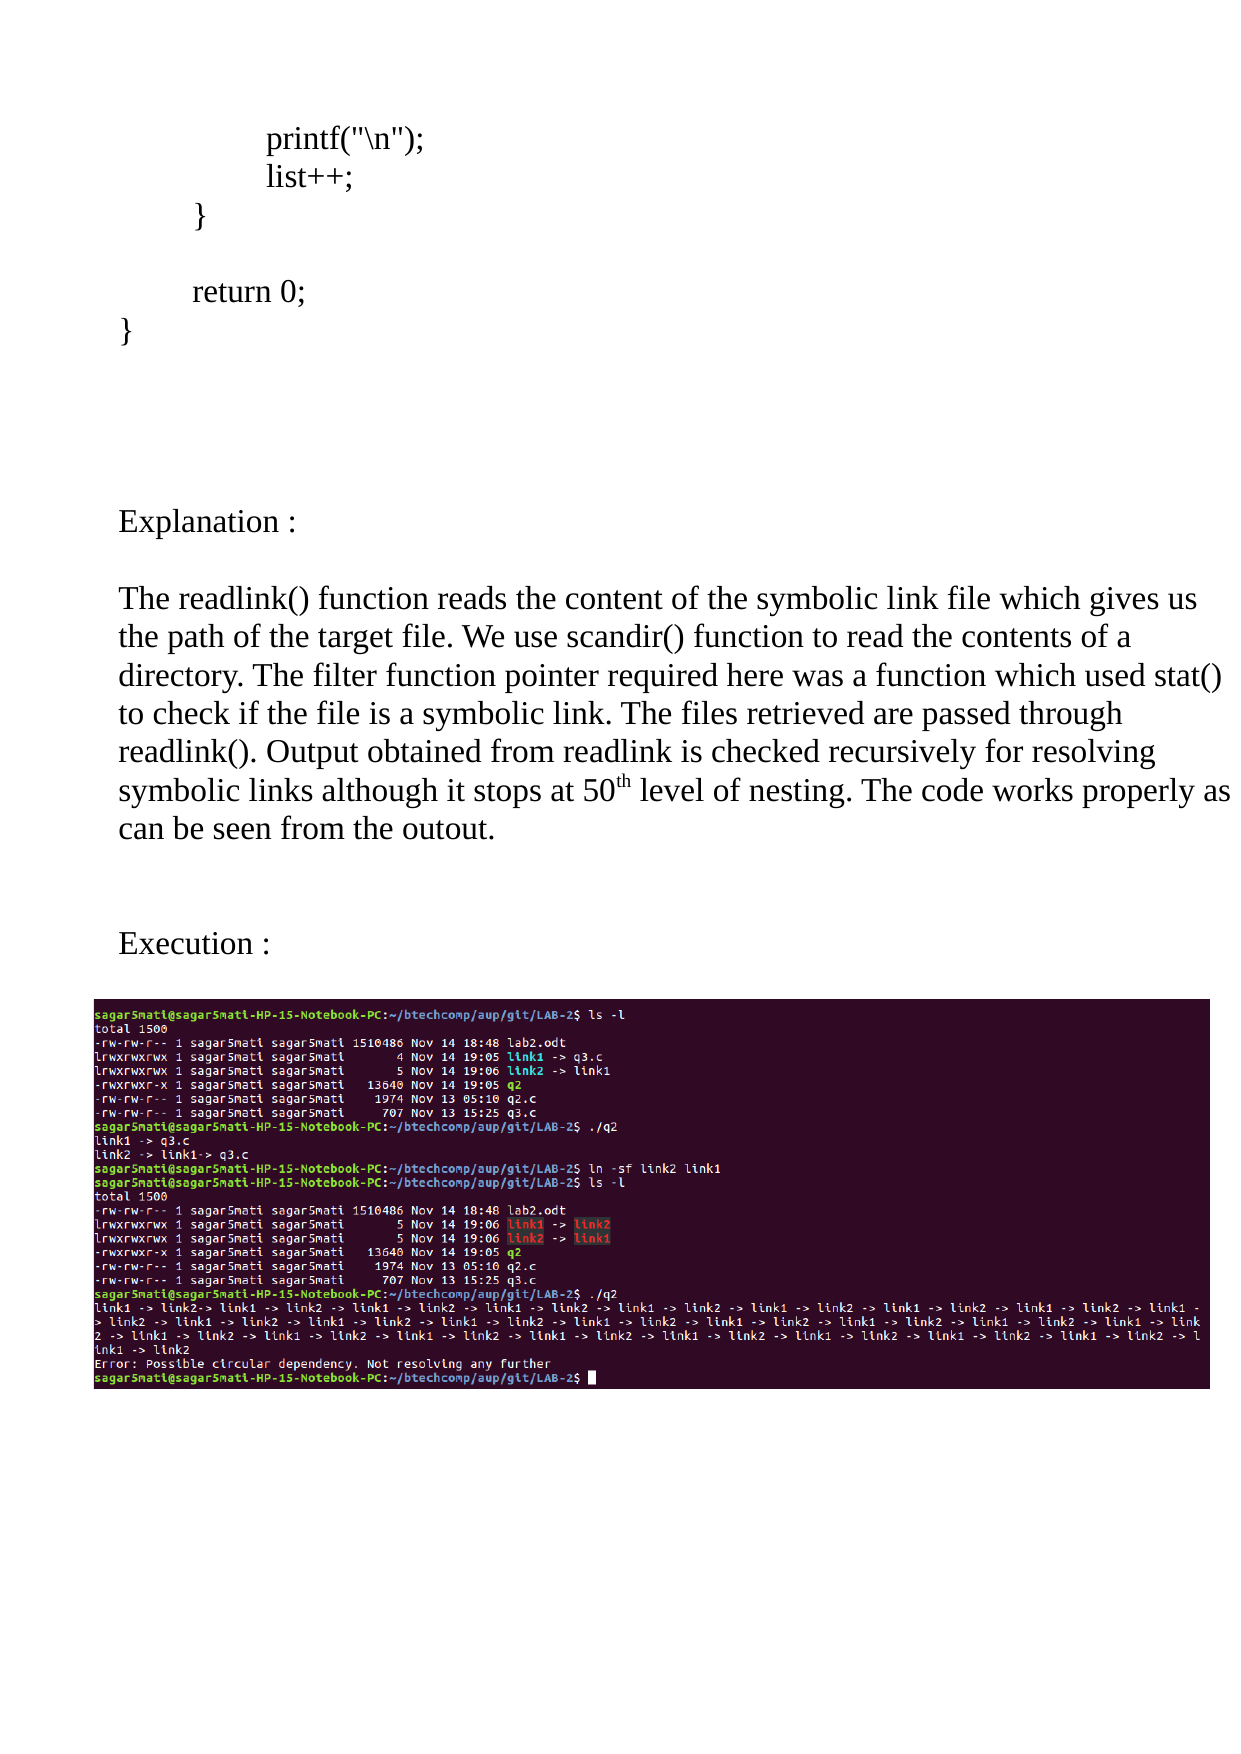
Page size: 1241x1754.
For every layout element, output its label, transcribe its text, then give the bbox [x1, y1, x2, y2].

picture [93, 999, 1210, 1389]
text return 0; [118, 271, 1234, 310]
text list++; [118, 156, 1234, 195]
text } [118, 310, 1234, 348]
text printf("\n"); [118, 118, 1234, 156]
text The readlink() function reads the content of the symbolic link file which gives us the path of the target file. We use scandir() function to read the contents of a directory. The filter function pointer required here was a function which used stat() to check if the file is a symbolic link. The files retrieved are passed through readlink(). Output obtained from readlink is checked recursively for resolving symbolic links although it stops at 50th level of nesting. The code works properly as can be seen from the outout. [118, 578, 1234, 846]
text Execution : [118, 923, 1234, 961]
text } [118, 195, 1234, 233]
text Explanation : [118, 501, 1234, 540]
